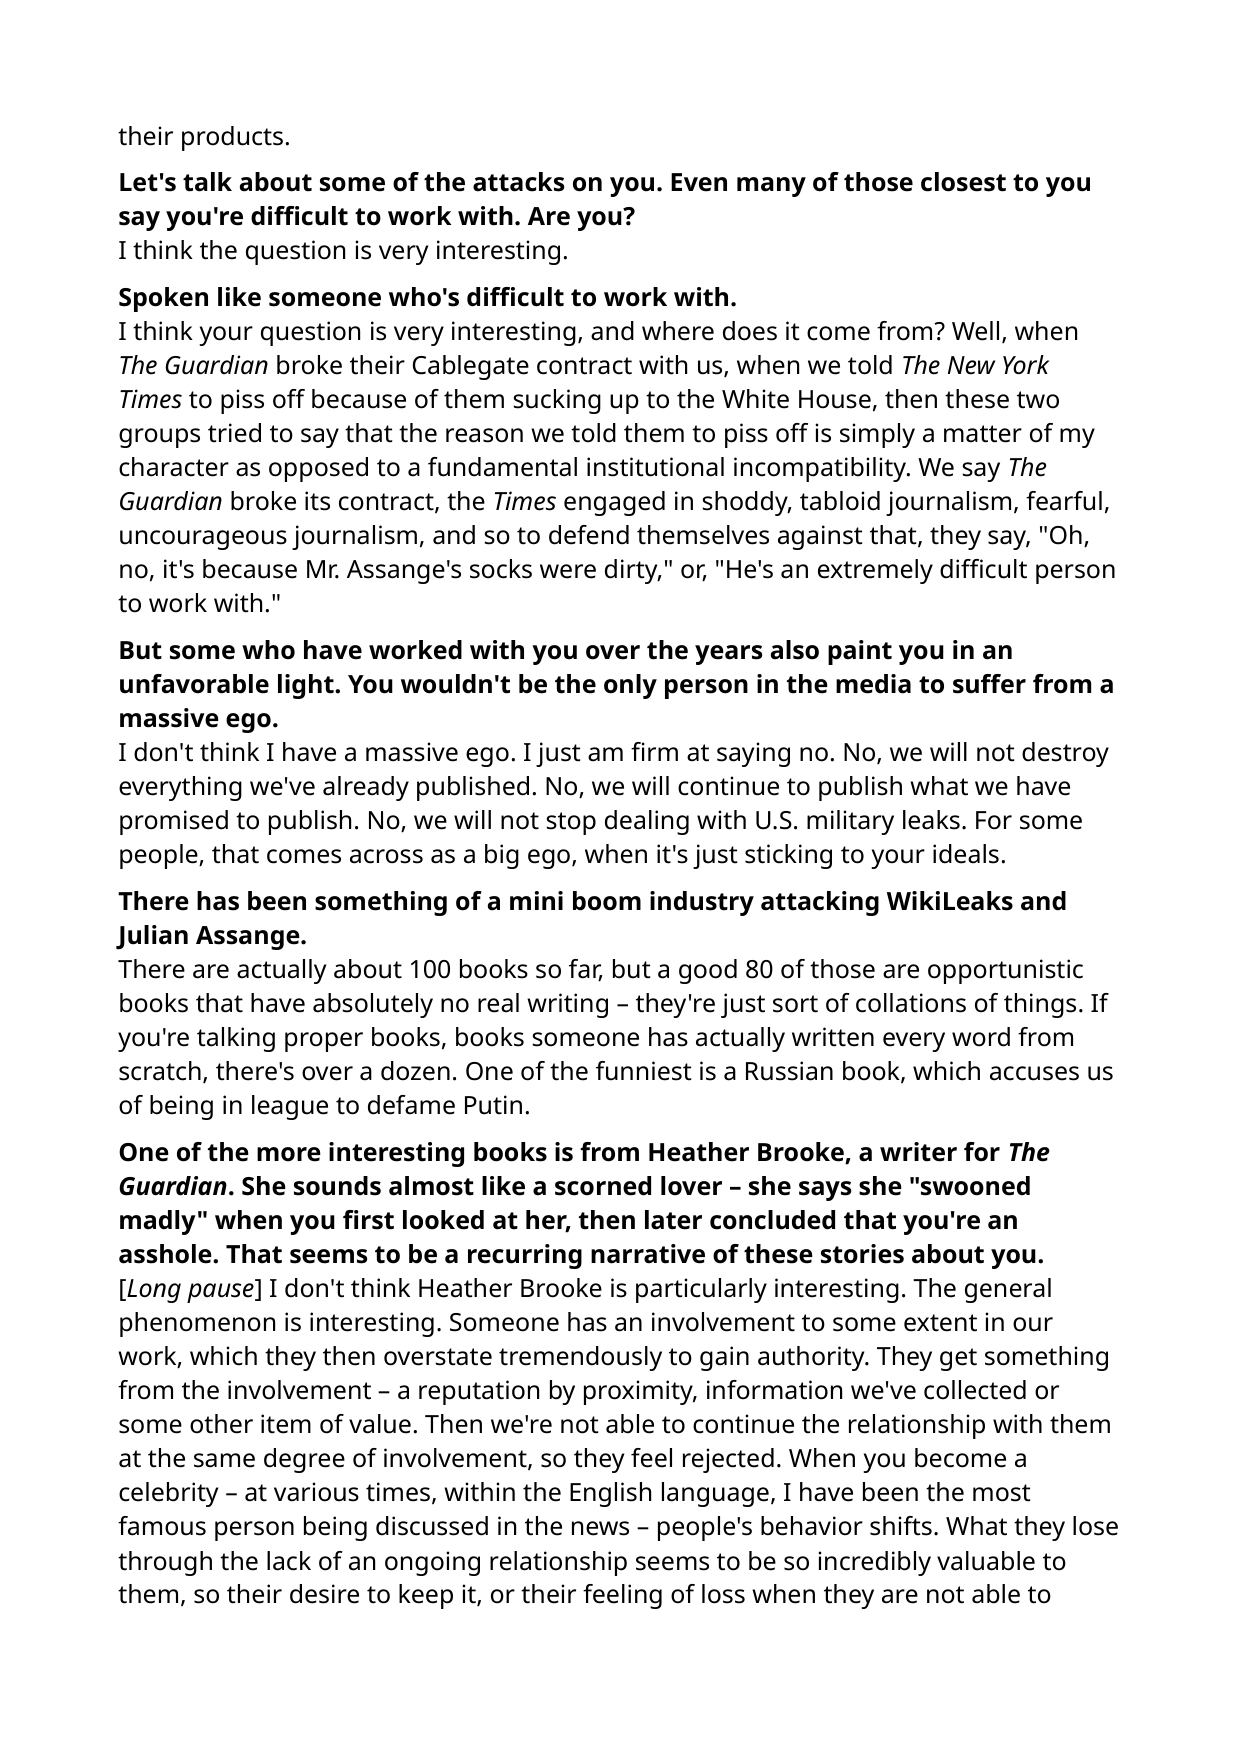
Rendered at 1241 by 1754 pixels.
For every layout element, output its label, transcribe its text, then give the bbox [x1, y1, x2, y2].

text their products. [118, 118, 1122, 152]
text There has been something of a mini boom industry attacking WikiLeaks and Julian Assange. There are actually about 100 books so far, but a good 80 of those are opportunistic books that have absolutely no real writing – they're just sort of collations of things. If you're talking proper books, books someone has actually written every word from scratch, there's over a dozen. One of the funniest is a Russian book, which accuses us of being in league to defame Putin. [118, 883, 1122, 1122]
text But some who have worked with you over the years also paint you in an unfavorable light. You wouldn't be the only person in the media to suffer from a massive ego. I don't think I have a massive ego. I just am firm at saying no. No, we will not destroy everything we've already published. No, we will continue to publish what we have promised to publish. No, we will not stop dealing with U.S. military leaks. For some people, that comes across as a big ego, when it's just sticking to your ideals. [118, 632, 1122, 871]
text Let's talk about some of the attacks on you. Even many of those closest to you say you're difficult to work with. Are you? I think the question is very interesting. [118, 165, 1122, 267]
text Spoken like someone who's difficult to work with. I think your question is very interesting, and where does it come from? Well, when The Guardian broke their Cablegate contract with us, when we told The New York Times to piss off because of them sucking up to the White House, then these two groups tried to say that the reason we told them to piss off is simply a matter of my character as opposed to a fundamental institutional incompatibility. We say The Guardian broke its contract, the Times engaged in shoddy, tabloid journalism, fearful, uncourageous journalism, and so to defend themselves against that, they say, "Oh, no, it's because Mr. Assange's socks were dirty," or, "He's an extremely difficult person to work with." [118, 279, 1122, 620]
text One of the more interesting books is from Heather Brooke, a writer for The Guardian. She sounds almost like a scorned lover – she says she "swooned madly" when you first looked at her, then later concluded that you're an asshole. That seems to be a recurring narrative of these stories about you. [Long pause] I don't think Heather Brooke is particularly interesting. The general phenomenon is interesting. Someone has an involvement to some extent in our work, which they then overstate tremendously to gain authority. They get something from the involvement – a reputation by proximity, information we've collected or some other item of value. Then we're not able to continue the relationship with them at the same degree of involvement, so they feel rejected. When you become a celebrity – at various times, within the English language, I have been the most famous person being discussed in the news – people's behavior shifts. What they lose through the lack of an ongoing relationship seems to be so incredibly valuable to them, so their desire to keep it, or their feeling of loss when they are not able to [118, 1134, 1122, 1611]
